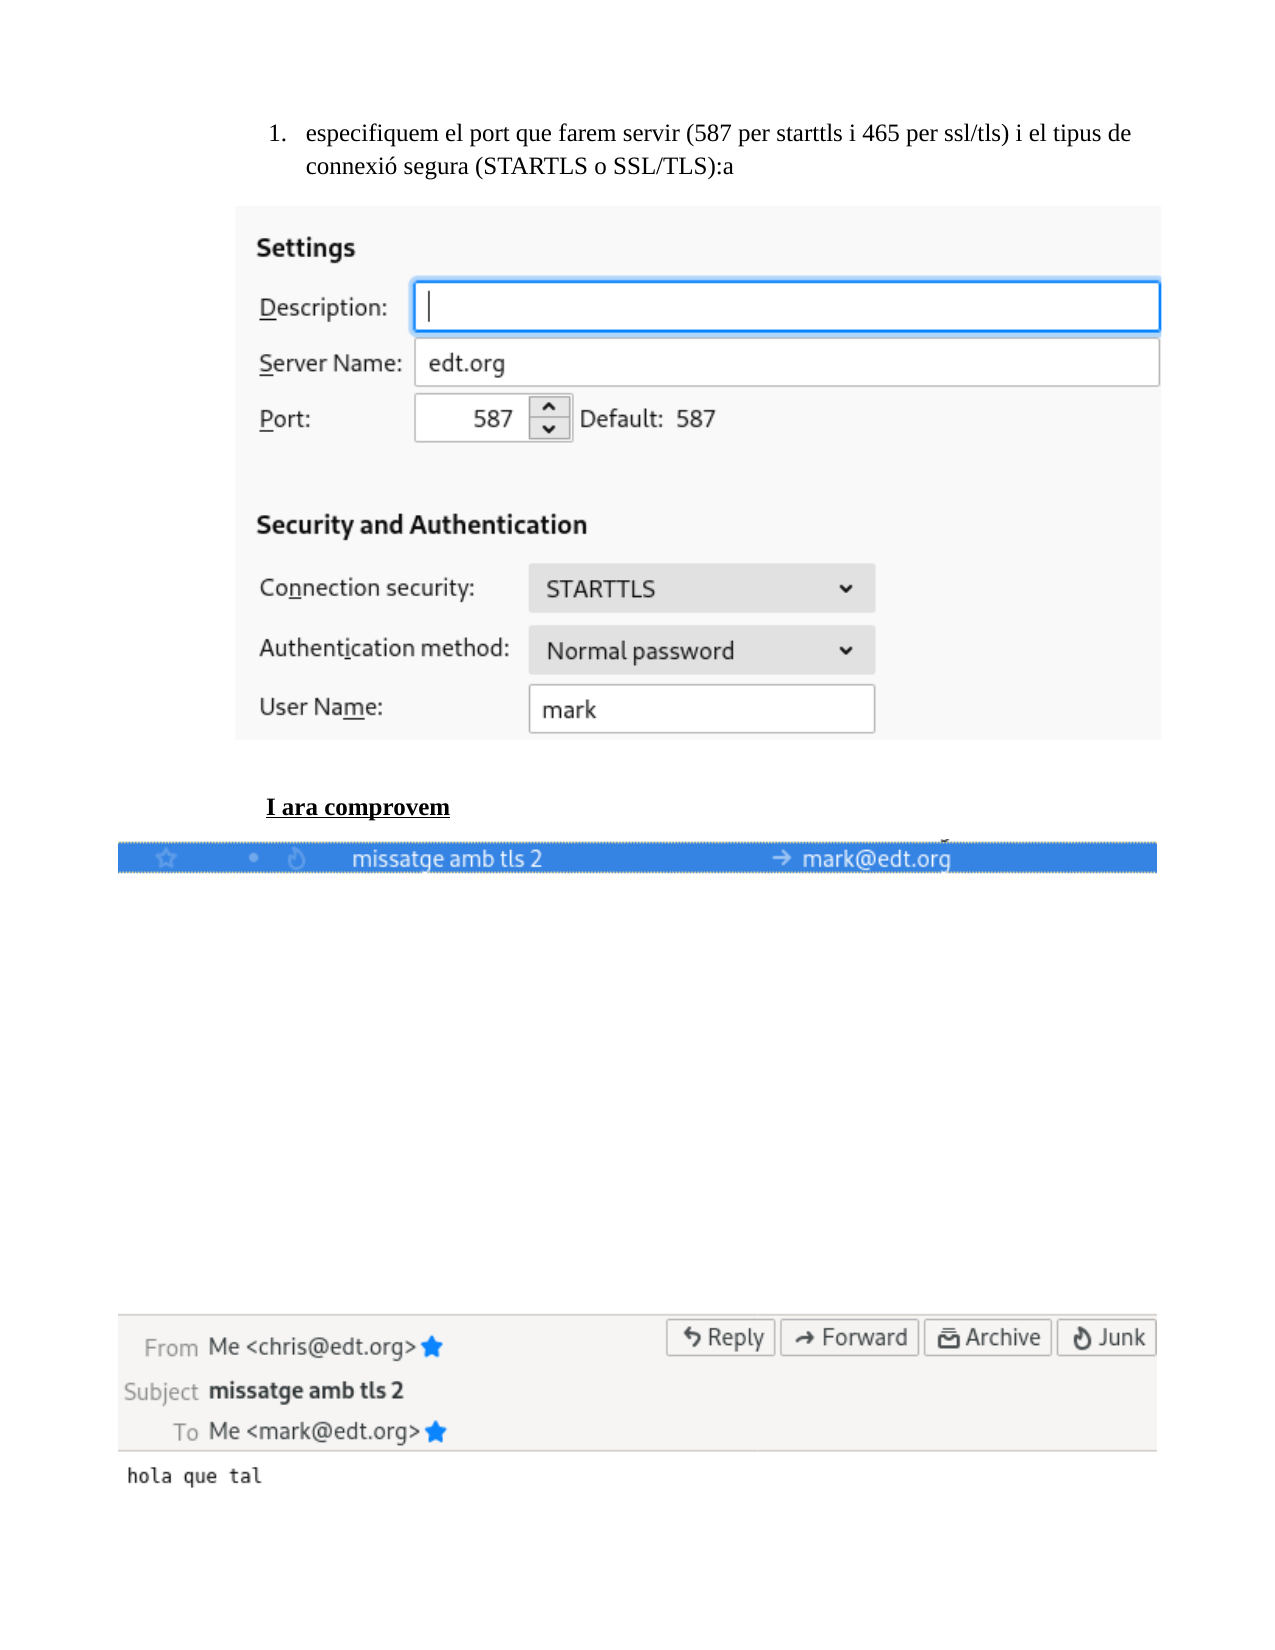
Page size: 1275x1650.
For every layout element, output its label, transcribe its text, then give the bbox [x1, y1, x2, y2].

text I ara comprovem [118, 792, 1157, 820]
picture [235, 206, 1162, 740]
picture [118, 839, 1157, 1491]
list especifiquem el port que farem servir (587 per starttls i 465 per ssl/tls) i el tipus de connexió segura (STARTLS o SSL/TLS):a [268, 118, 1157, 180]
